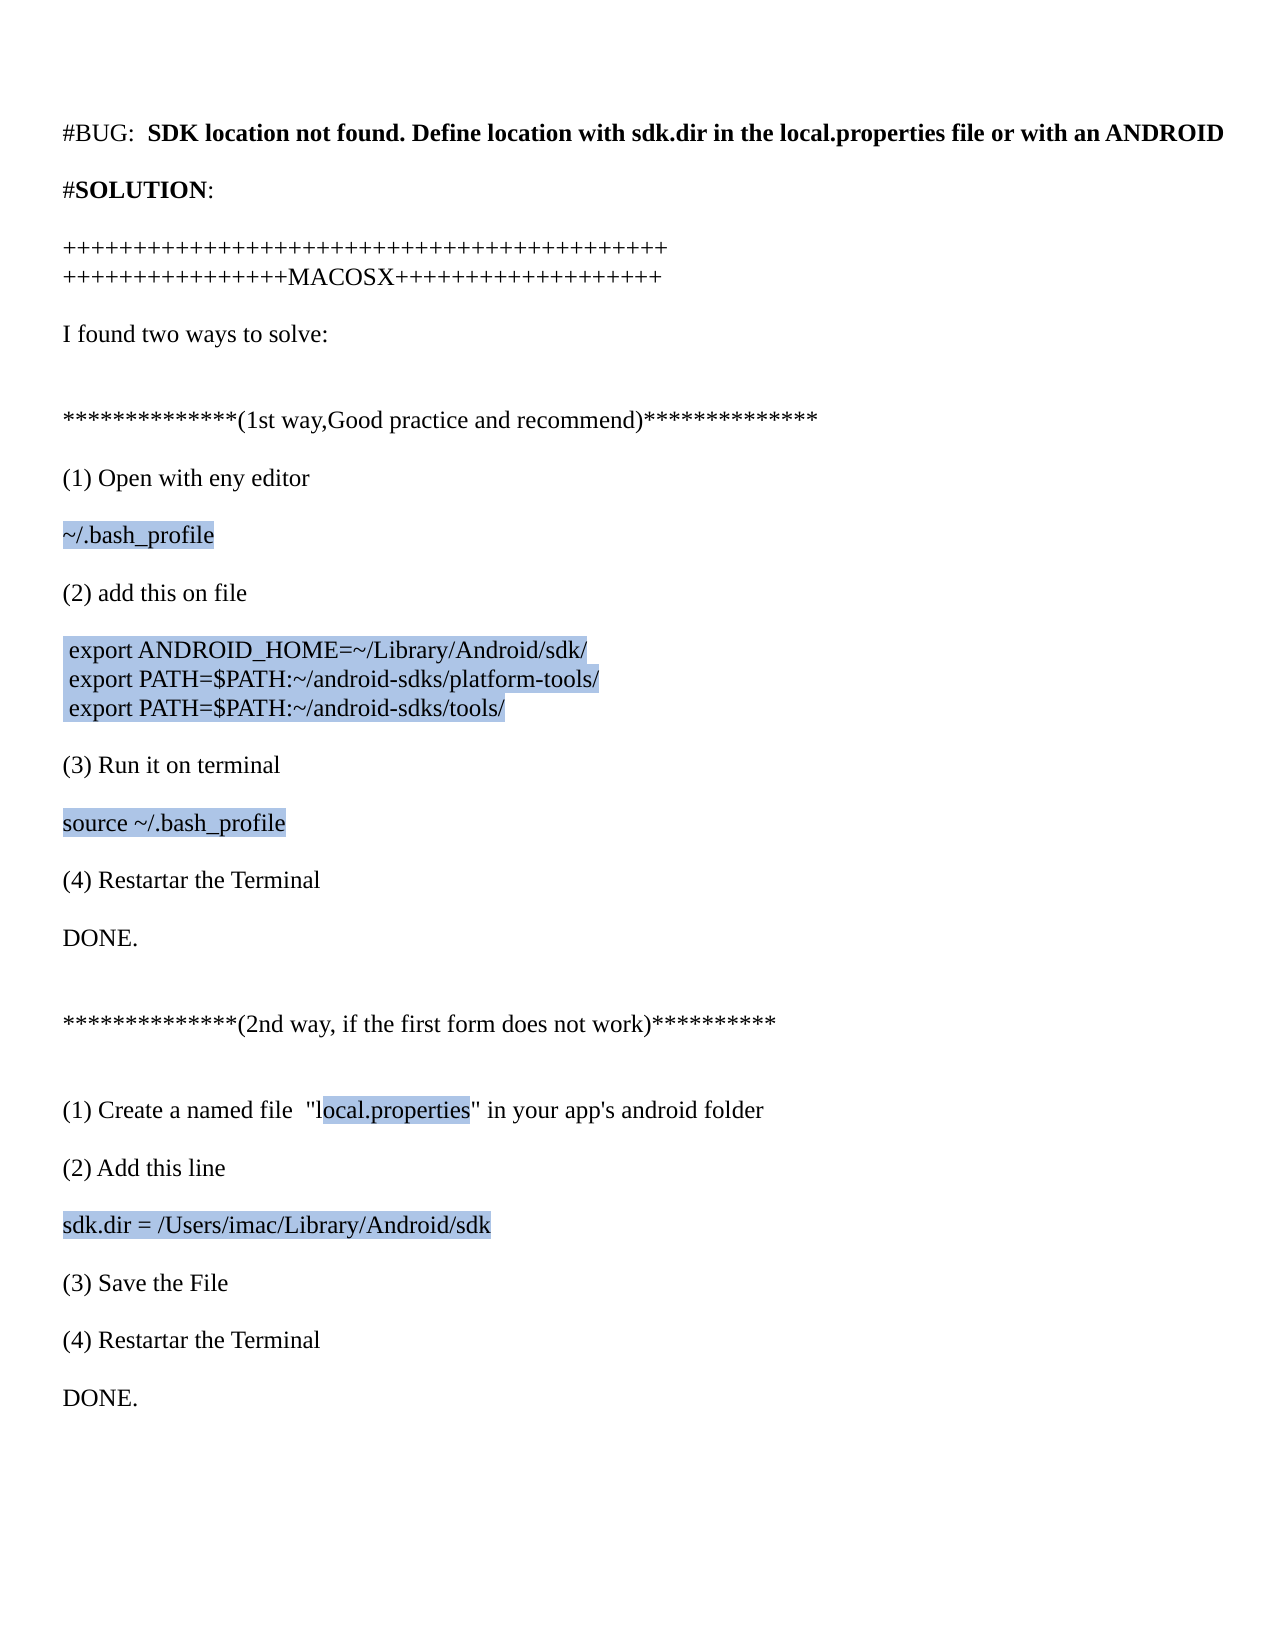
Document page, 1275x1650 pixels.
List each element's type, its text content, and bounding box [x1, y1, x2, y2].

text **************(1st way,Good practice and recommend)************** [62, 406, 1234, 434]
text I found two ways to solve: [62, 319, 1234, 348]
text #BUG: SDK location not found. Define location with sdk.dir in the local.properties file or with an ANDROID [62, 118, 1234, 147]
text **************(2nd way, if the first form does not work)********** [62, 1009, 1234, 1038]
text DONE. [62, 923, 1234, 952]
text (3) Save the File [62, 1268, 1234, 1297]
text ++++++++++++++++MACOSX+++++++++++++++++++ [62, 262, 1234, 291]
text (4) Restartar the Terminal [62, 866, 1234, 894]
text #SOLUTION: [62, 176, 1234, 204]
text DONE. [62, 1383, 1234, 1412]
text ~/.bash_profile [62, 521, 1234, 549]
text (4) Restartar the Terminal [62, 1326, 1234, 1354]
text export PATH=$PATH:~/android-sdks/tools/ [62, 693, 1234, 722]
text +++++++++++++++++++++++++++++++++++++++++++ [62, 233, 1234, 262]
text export PATH=$PATH:~/android-sdks/platform-tools/ [62, 664, 1234, 693]
text (1) Open with eny editor [62, 463, 1234, 492]
text (2) Add this line [62, 1153, 1234, 1182]
text export ANDROID_HOME=~/Library/Android/sdk/ [62, 636, 1234, 664]
text (2) add this on file [62, 578, 1234, 607]
text source ~/.bash_profile [62, 808, 1234, 837]
text sdk.dir = /Users/imac/Library/Android/sdk [62, 1211, 1234, 1239]
text (3) Run it on terminal [62, 751, 1234, 779]
text (1) Create a named file "local.properties" in your app's android folder [62, 1096, 1234, 1124]
